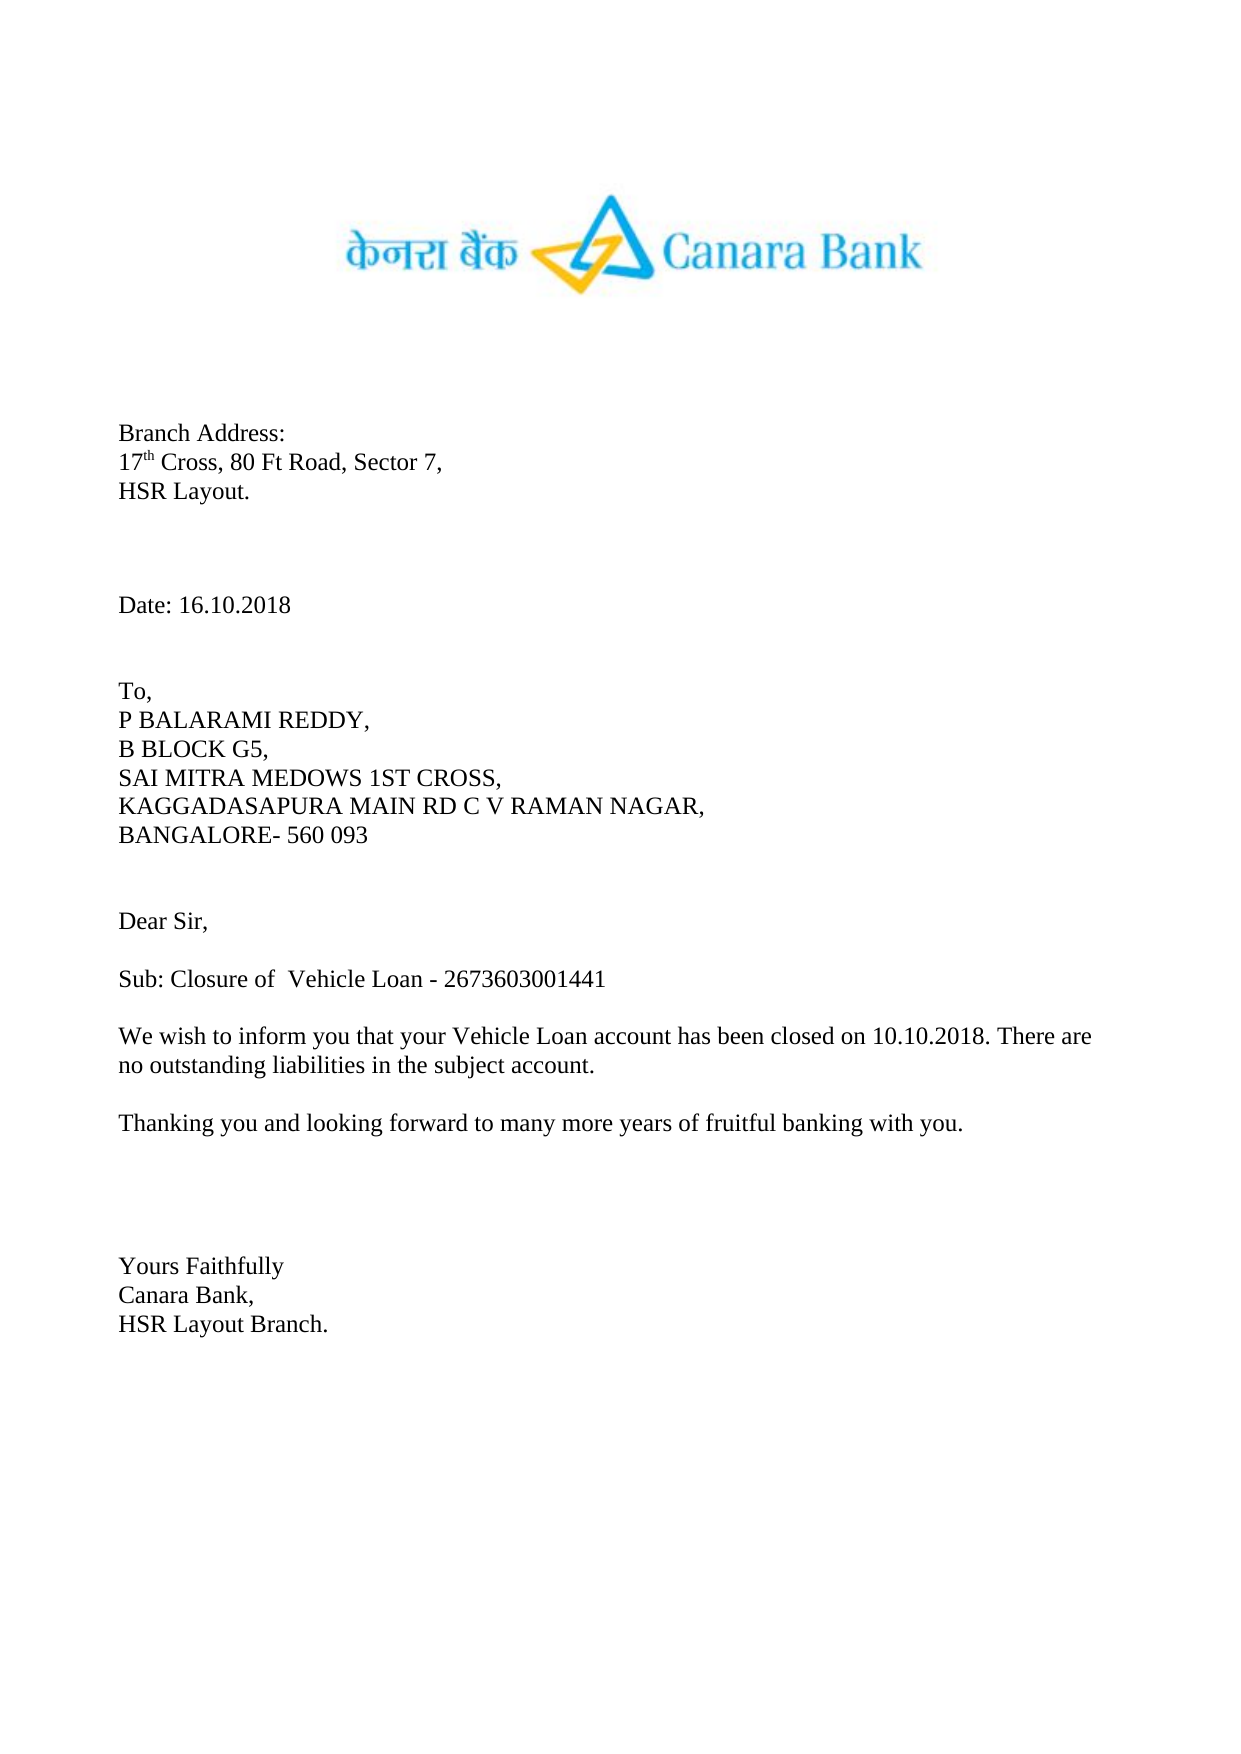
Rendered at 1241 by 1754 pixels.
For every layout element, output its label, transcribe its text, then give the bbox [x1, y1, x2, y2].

text HSR Layout Branch. [118, 1309, 1122, 1338]
text Date: 16.10.2018 [118, 590, 1122, 619]
text B BLOCK G5, [118, 734, 1122, 763]
text Sub: Closure of Vehicle Loan - 2673603001441 [118, 964, 1122, 993]
text Dear Sir, [118, 906, 1122, 935]
text BANGALORE- 560 093 [118, 820, 1122, 849]
text Yours Faithfully [118, 1251, 1122, 1280]
text 17th Cross, 80 Ft Road, Sector 7, [118, 447, 1122, 476]
text KAGGADASAPURA MAIN RD C V RAMAN NAGAR, [118, 791, 1122, 820]
text To, [118, 676, 1122, 705]
text Thanking you and looking forward to many more years of fruitful banking with you. [118, 1108, 1122, 1136]
picture [312, 171, 944, 333]
text Canara Bank, [118, 1280, 1122, 1309]
text SAI MITRA MEDOWS 1ST CROSS, [118, 763, 1122, 791]
text P BALARAMI REDDY, [118, 705, 1122, 734]
text We wish to inform you that your Vehicle Loan account has been closed on 10.10.2018. There are no outstanding liabilities in the subject account. [118, 1021, 1122, 1079]
text HSR Layout. [118, 476, 1122, 505]
text Branch Address: [118, 418, 1122, 447]
